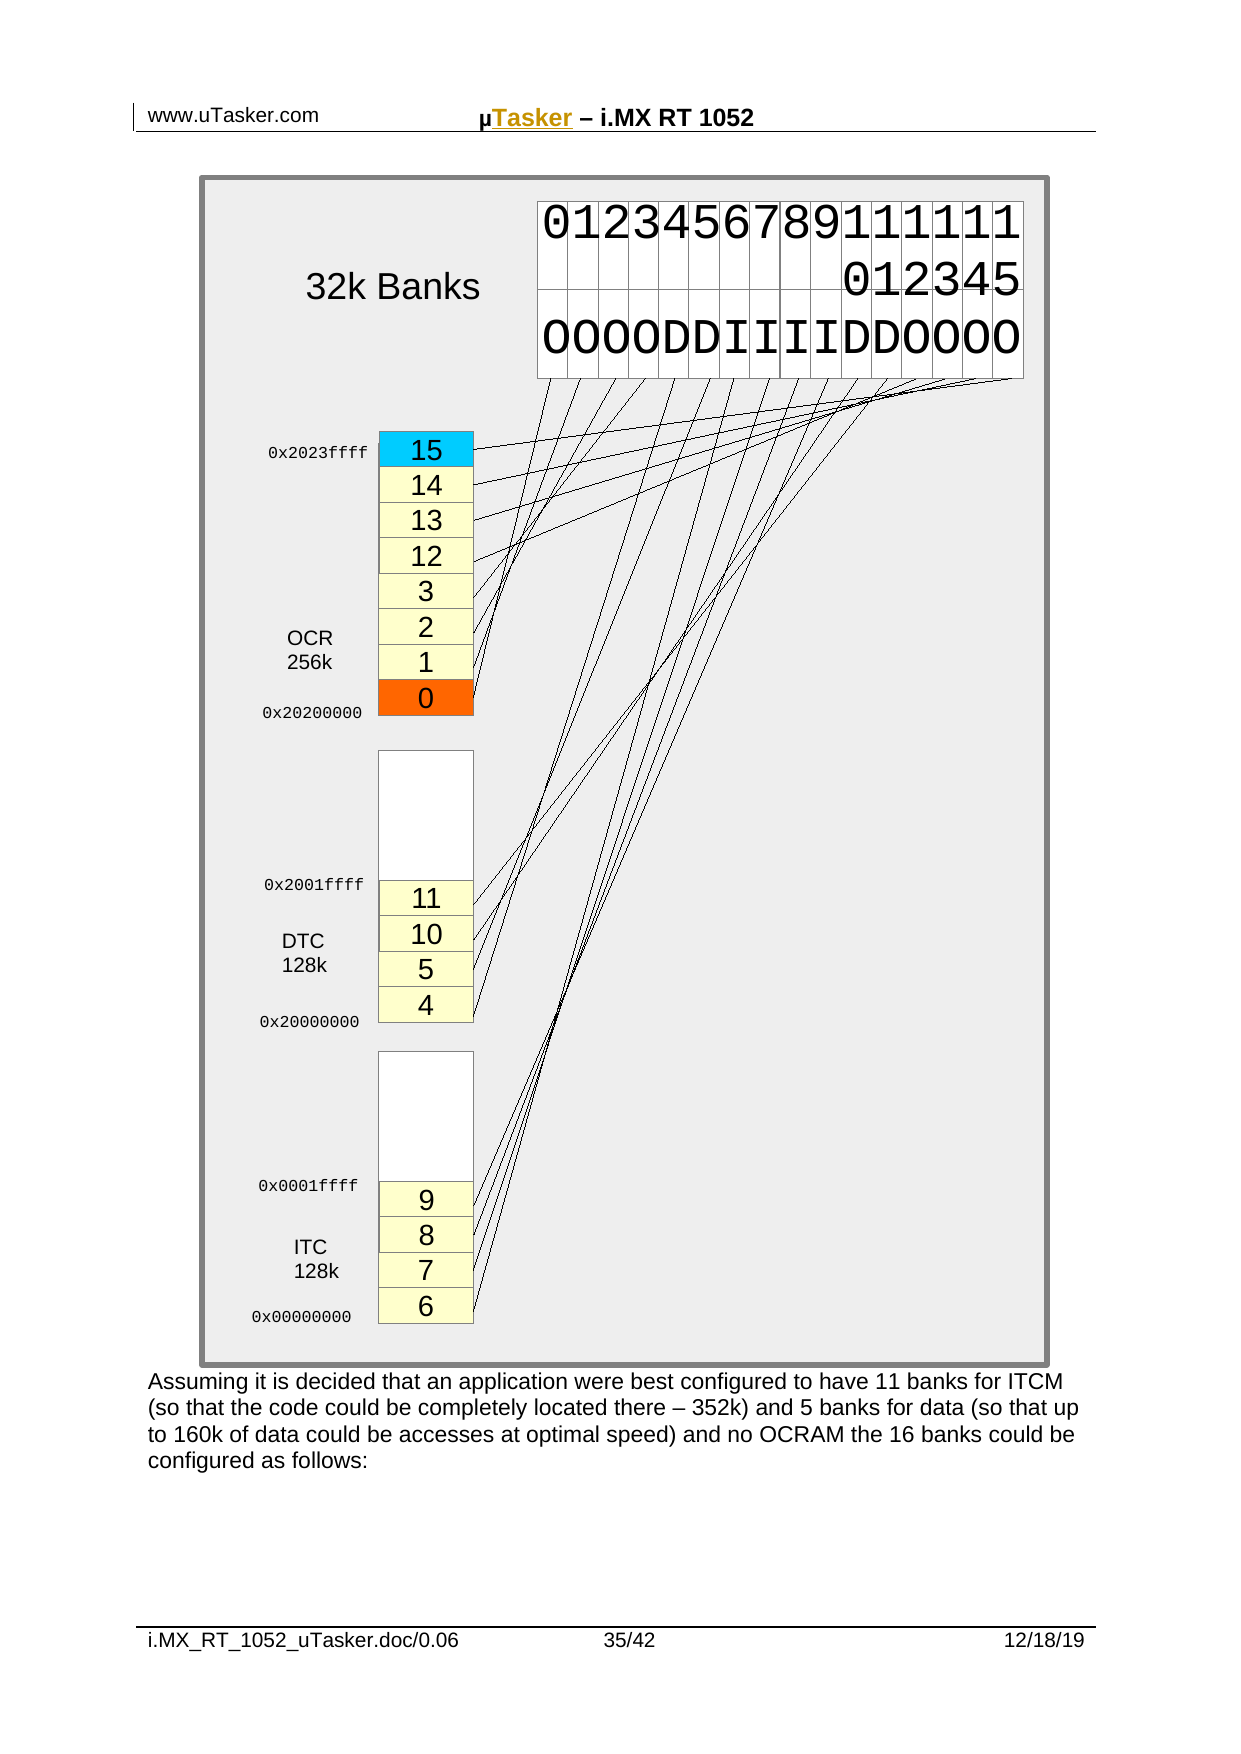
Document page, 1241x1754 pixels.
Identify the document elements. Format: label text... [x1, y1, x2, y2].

text Assuming it is decided that an application were best configured to have 11 banks for ITCM (so that the code could be completely located there – 352k) and 5 banks for data (so that up to 160k of data could be accesses at optimal speed) and no OCRAM the 16 banks could be configured as follows: [148, 576, 1093, 1473]
